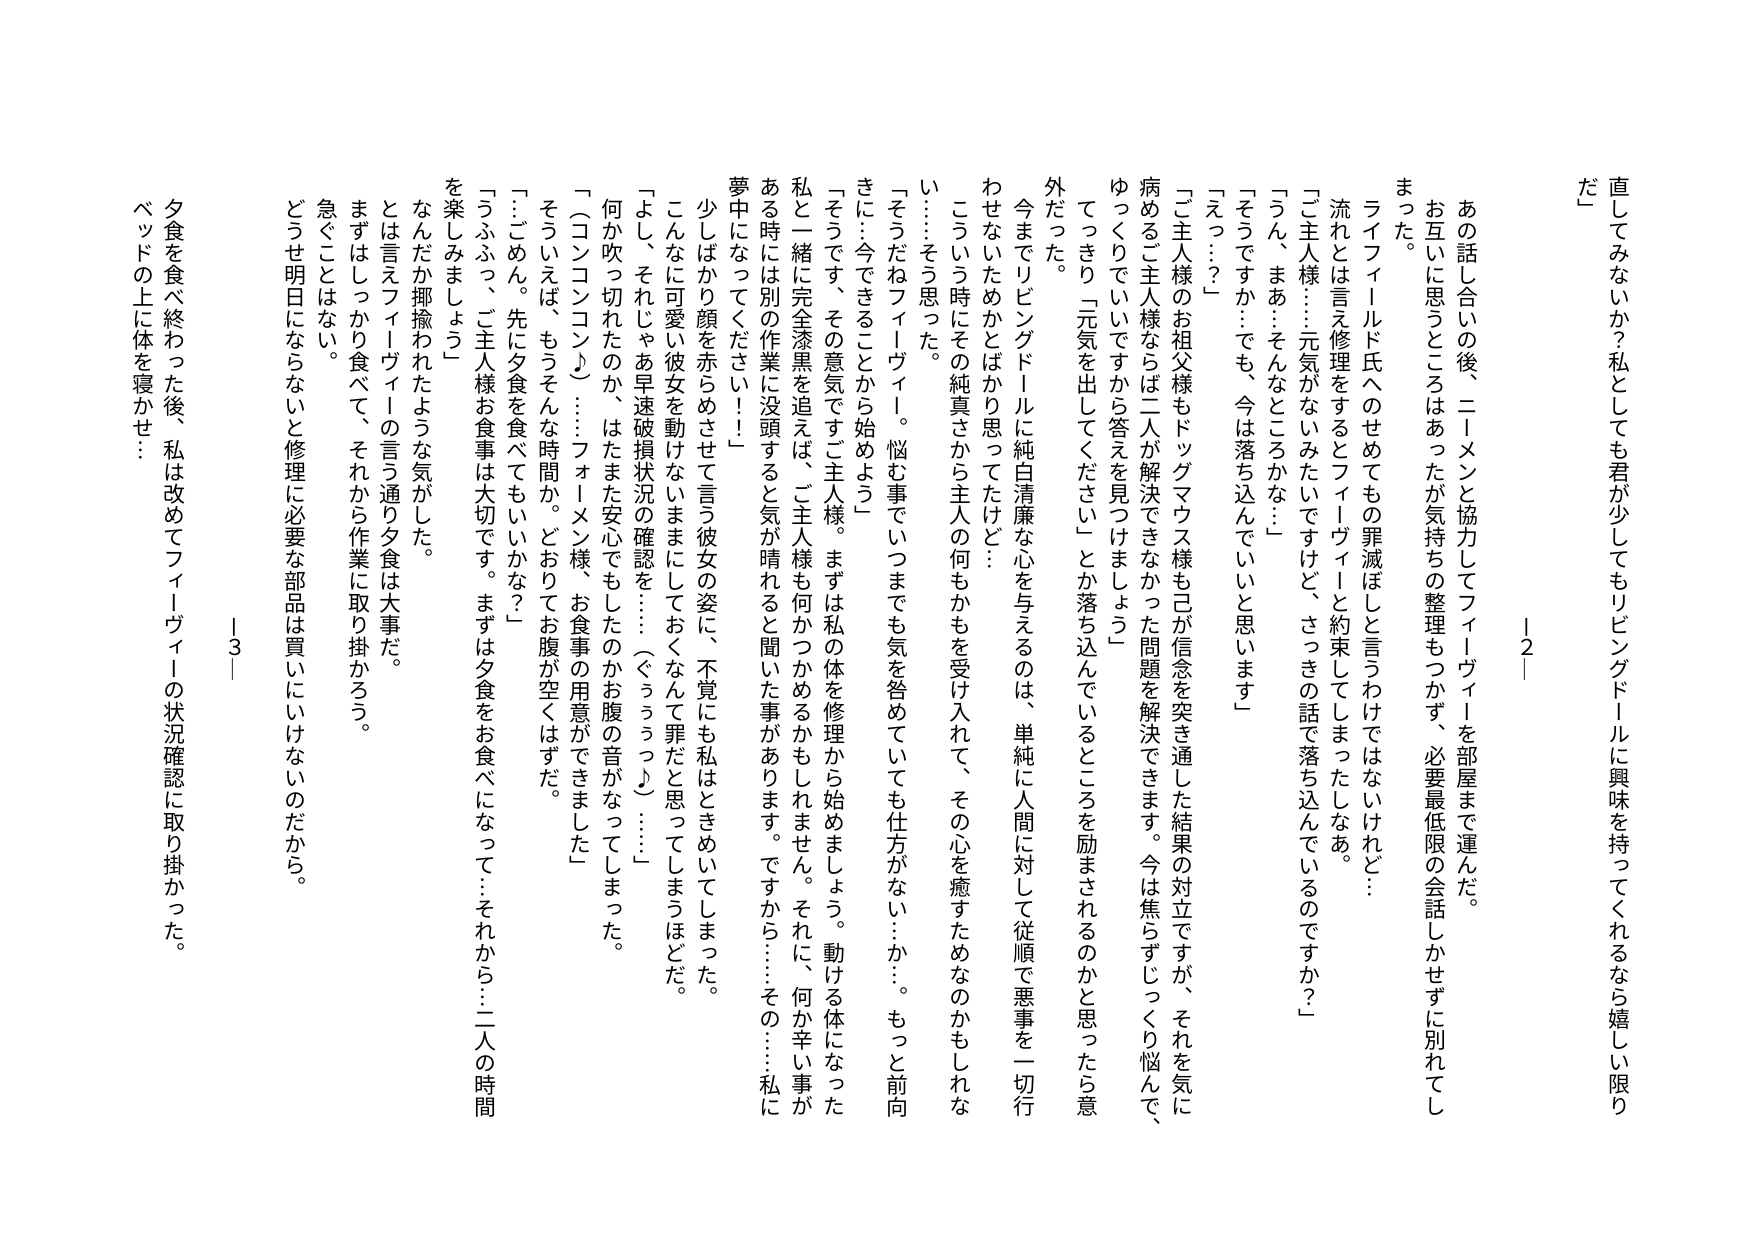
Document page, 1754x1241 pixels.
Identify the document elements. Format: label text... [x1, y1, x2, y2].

text こういう時にその純真さから主人の何もかもを受け入れて、その心を癒すためなのかもしれない……そう思った。 [913, 176, 977, 1122]
text そういえば、もうそんな時間か。どおりてお腹が空くはずだ。 [533, 176, 565, 1122]
text 「…ごめん。先に夕食を食べてもいいかな？」 [502, 176, 533, 1122]
text お互いに思うところはあったが気持ちの整理もつかず、必要最低限の会話しかせずに別れてしまった。 [1388, 176, 1452, 1122]
text こんなに可愛い彼女を動けないままにしておくなんて罪だと思ってしまうほどだ。 [660, 176, 692, 1122]
text ─３─ [219, 176, 251, 1122]
text 夕食を食べ終わった後、私は改めてフィーヴィーの状況確認に取り掛かった。 [159, 176, 191, 1122]
text 「ご主人様……元気がないみたいですけど、さっきの話で落ち込んでいるのですか？」 [1293, 176, 1325, 1122]
text 「えっ…？」 [1198, 176, 1230, 1122]
text とは言えフィーヴィーの言う通り夕食は大事だ。 [375, 176, 407, 1122]
text ─２─ [1512, 176, 1544, 1122]
text 「そうです、その意気ですご主人様。まずは私の体を修理から始めましょう。動ける体になった私と一緒に完全漆黒を追えば、ご主人様も何かつかめるかもしれません。それに、何か辛い事がある時には別の作業に没頭すると気が晴れると聞いた事があります。ですから……その……私に夢中になってください！！」 [723, 176, 850, 1122]
text ライフィールド氏へのせめてもの罪滅ぼしと言うわけではないけれど… [1357, 176, 1388, 1122]
text 急ぐことはない。 [312, 176, 343, 1122]
text 「よし、それじゃあ早速破損状況の確認を……（ぐぅぅぅっ♪）……」 [628, 176, 660, 1122]
text 何か吹っ切れたのか、はたまた安心でもしたのかお腹の音がなってしまった。 [597, 176, 628, 1122]
text あの話し合いの後、ニーメンと協力してフィーヴィーを部屋まで運んだ。 [1452, 176, 1483, 1122]
text 「そうだねフィーヴィー。悩む事でいつまでも気を咎めていても仕方がない…か…。もっと前向きに…今できることから始めよう」 [850, 176, 913, 1122]
text 「そうじゃなあ…元はと言えばこいつが残っていたせいで真相を話さなければいけなく…話してしまった今となっては彼女のおかげといった方がいいかな？フレイムヴィレッジと言ったか、この人形は。どうかなウィル君。無理にとは言わないが、君さえよければもう少しここに滞在して直してみないか？私としても君が少してもリビングドールに興味を持ってくれるなら嬉しい限りだ」 [1572, 176, 1636, 1122]
text ベッドの上に体を寝かせ… [127, 176, 159, 1122]
text 「そうですか…でも、今は落ち込んでいいと思います」 [1230, 176, 1262, 1122]
text 今までリビングドールに純白清廉な心を与えるのは、単純に人間に対して従順で悪事を一切行わせないためかとばかり思ってたけど… [977, 176, 1040, 1122]
text 「うふふっ、ご主人様お食事は大切です。まずは夕食をお食べになって…それから…二人の時間を楽しみましょう」 [438, 176, 502, 1122]
text 少しばかり顔を赤らめさせて言う彼女の姿に、不覚にも私はときめいてしまった。 [692, 176, 723, 1122]
text どうせ明日にならないと修理に必要な部品は買いにいけないのだから。 [280, 176, 312, 1122]
text てっきり「元気を出してください」とか落ち込んでいるところを励まされるのかと思ったら意外だった。 [1040, 176, 1103, 1122]
text 「うん、まあ…そんなところかな…」 [1262, 176, 1293, 1122]
text なんだか揶揄われたような気がした。 [407, 176, 438, 1122]
text 「（コンコンコン♪）……フォーメン様、お食事の用意ができました」 [565, 176, 597, 1122]
text 流れとは言え修理をするとフィーヴィーと約束してしまったしなあ。 [1325, 176, 1357, 1122]
text まずはしっかり食べて、それから作業に取り掛かろう。 [343, 176, 375, 1122]
text 「ご主人様のお祖父様もドッグマウス様も己が信念を突き通した結果の対立ですが、それを気に病めるご主人様ならば二人が解決できなかった問題を解決できます。今は焦らずじっくり悩んで、ゆっくりでいいですから答えを見つけましょう」 [1103, 176, 1198, 1122]
